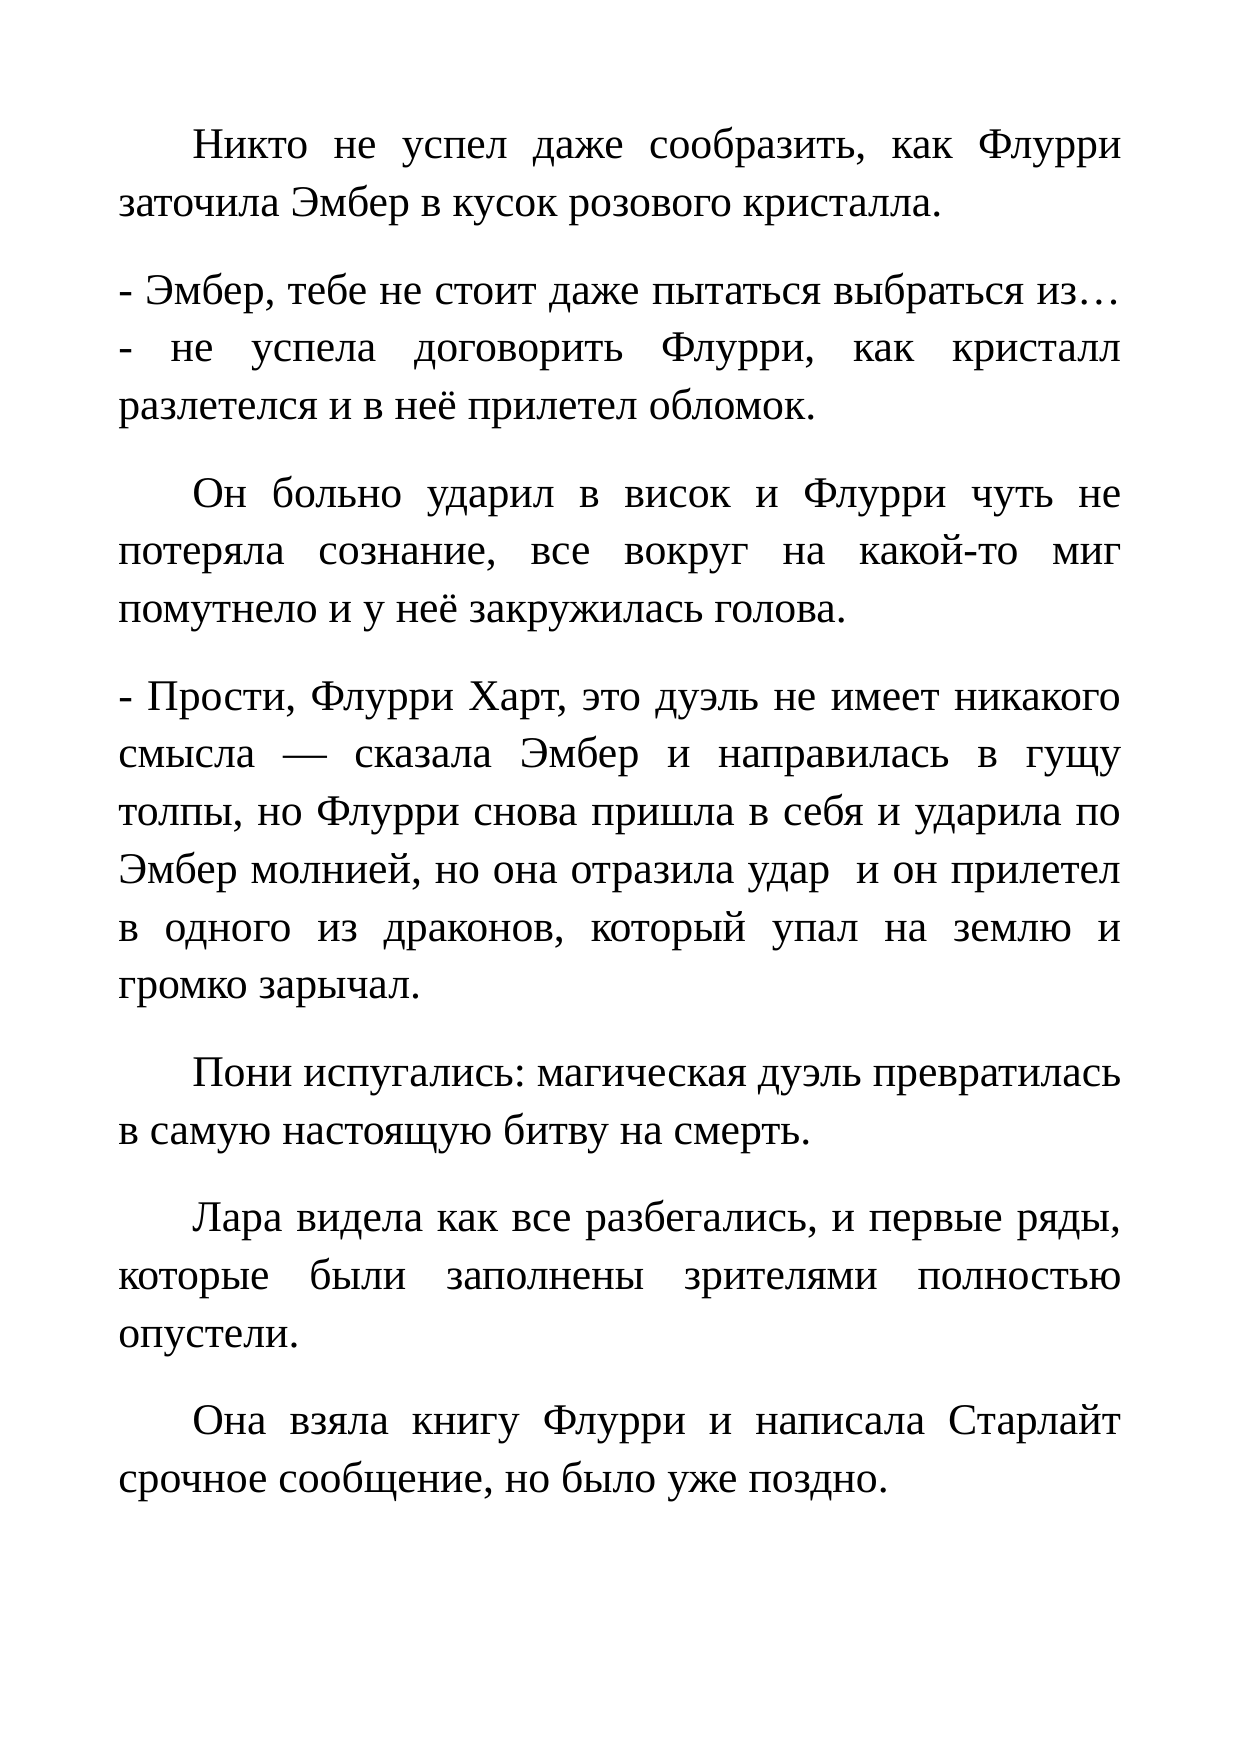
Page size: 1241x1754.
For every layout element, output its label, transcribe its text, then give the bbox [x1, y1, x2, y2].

text Пони испугались: магическая дуэль превратилась в самую настоящую битву на смерть. [118, 1045, 1122, 1153]
text Он больно ударил в висок и Флурри чуть не потеряла сознание, все вокруг на какой-то миг помутнело и у неё закружилась голова. [118, 466, 1122, 632]
text Она взяла книгу Флурри и написала Старлайт срочное сообщение, но было уже поздно. [118, 1393, 1122, 1502]
text - Эмбер, тебе не стоит даже пытаться выбраться из… - не успела договорить Флурри, как кристалл разлетелся и в неё прилетел обломок. [118, 263, 1122, 429]
text - Прости, Флурри Харт, это дуэль не имеет никакого смысла — сказала Эмбер и направилась в гущу толпы, но Флурри снова пришла в себя и ударила по Эмбер молнией, но она отразила удар и он прилетел в одного из драконов, который упал на землю и громко зарычал. [118, 669, 1122, 1008]
text Лара видела как все разбегались, и первые ряды, которые были заполнены зрителями полностью опустели. [118, 1191, 1122, 1356]
text Никто не успел даже сообразить, как Флурри заточила Эмбер в кусок розового кристалла. [118, 118, 1122, 226]
